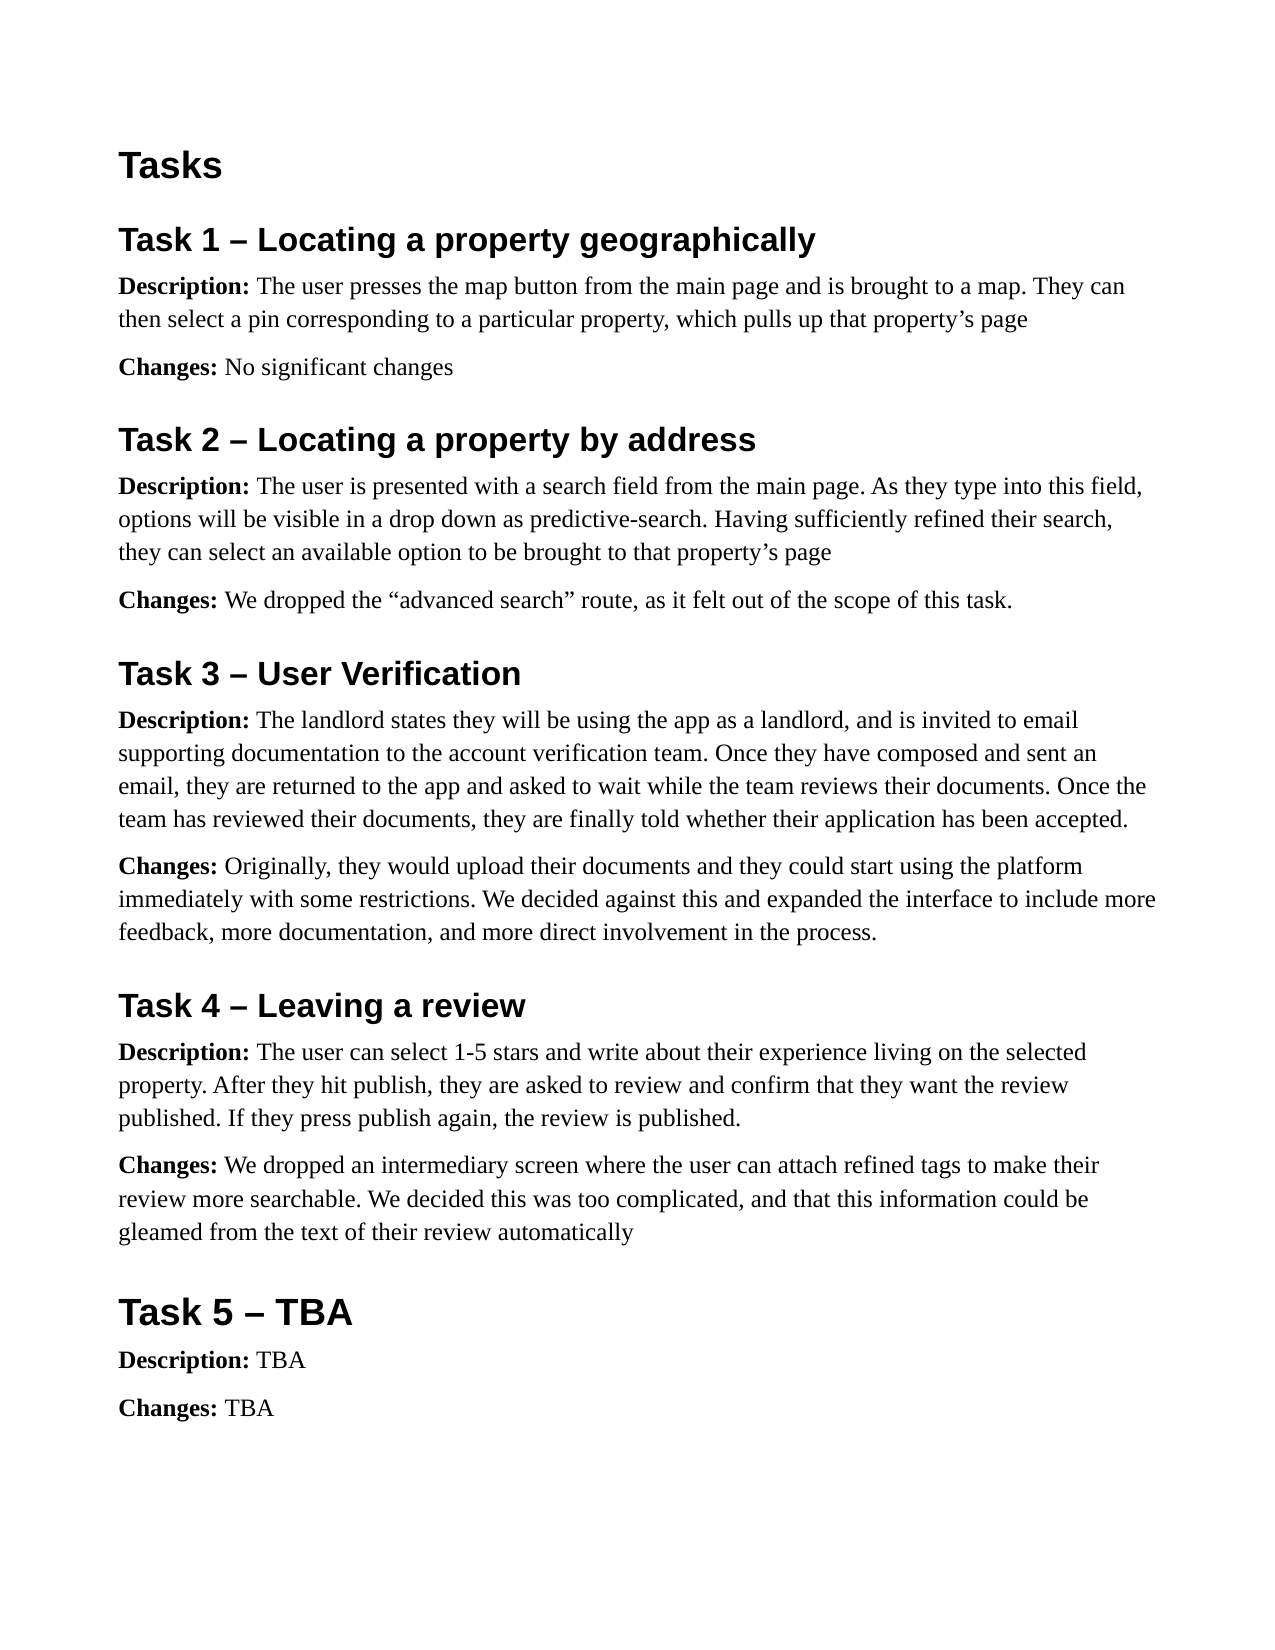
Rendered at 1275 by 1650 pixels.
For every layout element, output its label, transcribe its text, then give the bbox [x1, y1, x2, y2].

text Description: The user can select 1-5 stars and write about their experience living on the selected property. After they hit publish, they are asked to review and confirm that they want the review published. If they press publish again, the review is published. [118, 1037, 1157, 1132]
text Changes: Originally, they would upload their documents and they could start using the platform immediately with some restrictions. We decided against this and expanded the interface to include more feedback, more documentation, and more direct involvement in the process. [118, 851, 1157, 946]
text Description: The landlord states they will be using the app as a landlord, and is invited to email supporting documentation to the account verification team. Once they have composed and sent an email, they are returned to the app and asked to wait while the team reviews their documents. Once the team has reviewed their documents, they are finally told whether their application has been accepted. [118, 705, 1157, 832]
subtitle Task 4 – Leaving a review [118, 986, 1157, 1024]
subtitle Task 3 – User Verification [118, 653, 1157, 692]
subtitle Task 5 – TBA [118, 1289, 1157, 1333]
text Description: The user is presented with a search field from the main page. As they type into this field, options will be visible in a drop down as predictive-search. Having sufficiently refined their search, they can select an available option to be brought to that property’s page [118, 471, 1157, 566]
subtitle Task 1 – Locating a property geographically [118, 220, 1157, 259]
text Description: The user presses the map button from the main page and is brought to a map. They can then select a pin corresponding to a particular property, which pulls up that property’s page [118, 271, 1157, 333]
text Changes: No significant changes [118, 352, 1157, 381]
text Changes: We dropped the “advanced search” route, as it felt out of the scope of this task. [118, 585, 1157, 614]
text Changes: We dropped an intermediary screen where the user can attach refined tags to make their review more searchable. We decided this was too complicated, and that this information could be gleamed from the text of their review automatically [118, 1151, 1157, 1245]
subtitle Tasks [118, 143, 1157, 187]
text Description: TBA [118, 1345, 1157, 1374]
subtitle Task 2 – Locating a property by address [118, 420, 1157, 459]
text Changes: TBA [118, 1393, 1157, 1422]
